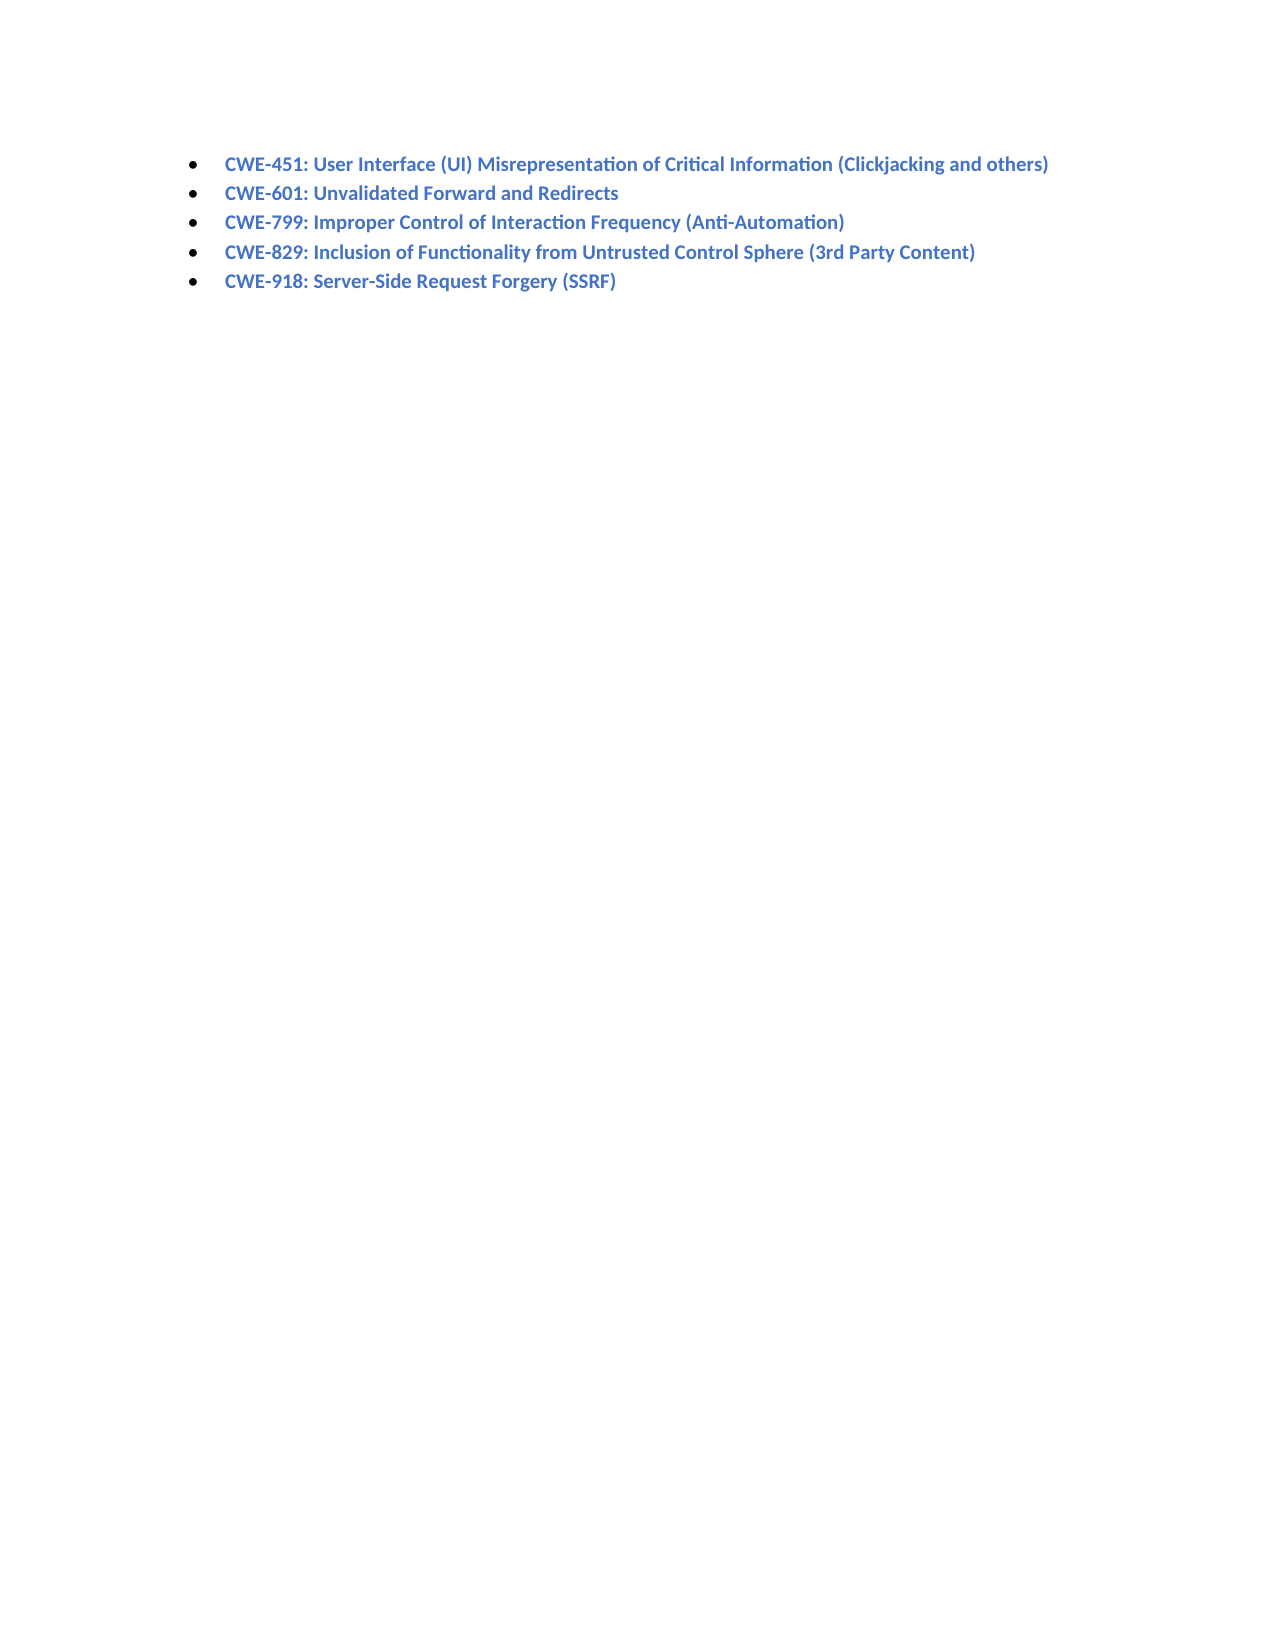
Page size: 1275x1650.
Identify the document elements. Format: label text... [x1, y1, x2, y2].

list CWE-451: User Interface (UI) Misrepresentation of Critical Information (Clickjacking and others) [187, 150, 1125, 177]
list CWE-829: Inclusion of Functionality from Untrusted Control Sphere (3rd Party Content) [187, 238, 1125, 264]
list CWE-918: Server-Side Request Forgery (SSRF) [187, 267, 1125, 294]
list CWE-799: Improper Control of Interaction Frequency (Anti-Automation) [187, 208, 1125, 235]
list CWE-601: Unvalidated Forward and Redirects [187, 179, 1125, 206]
